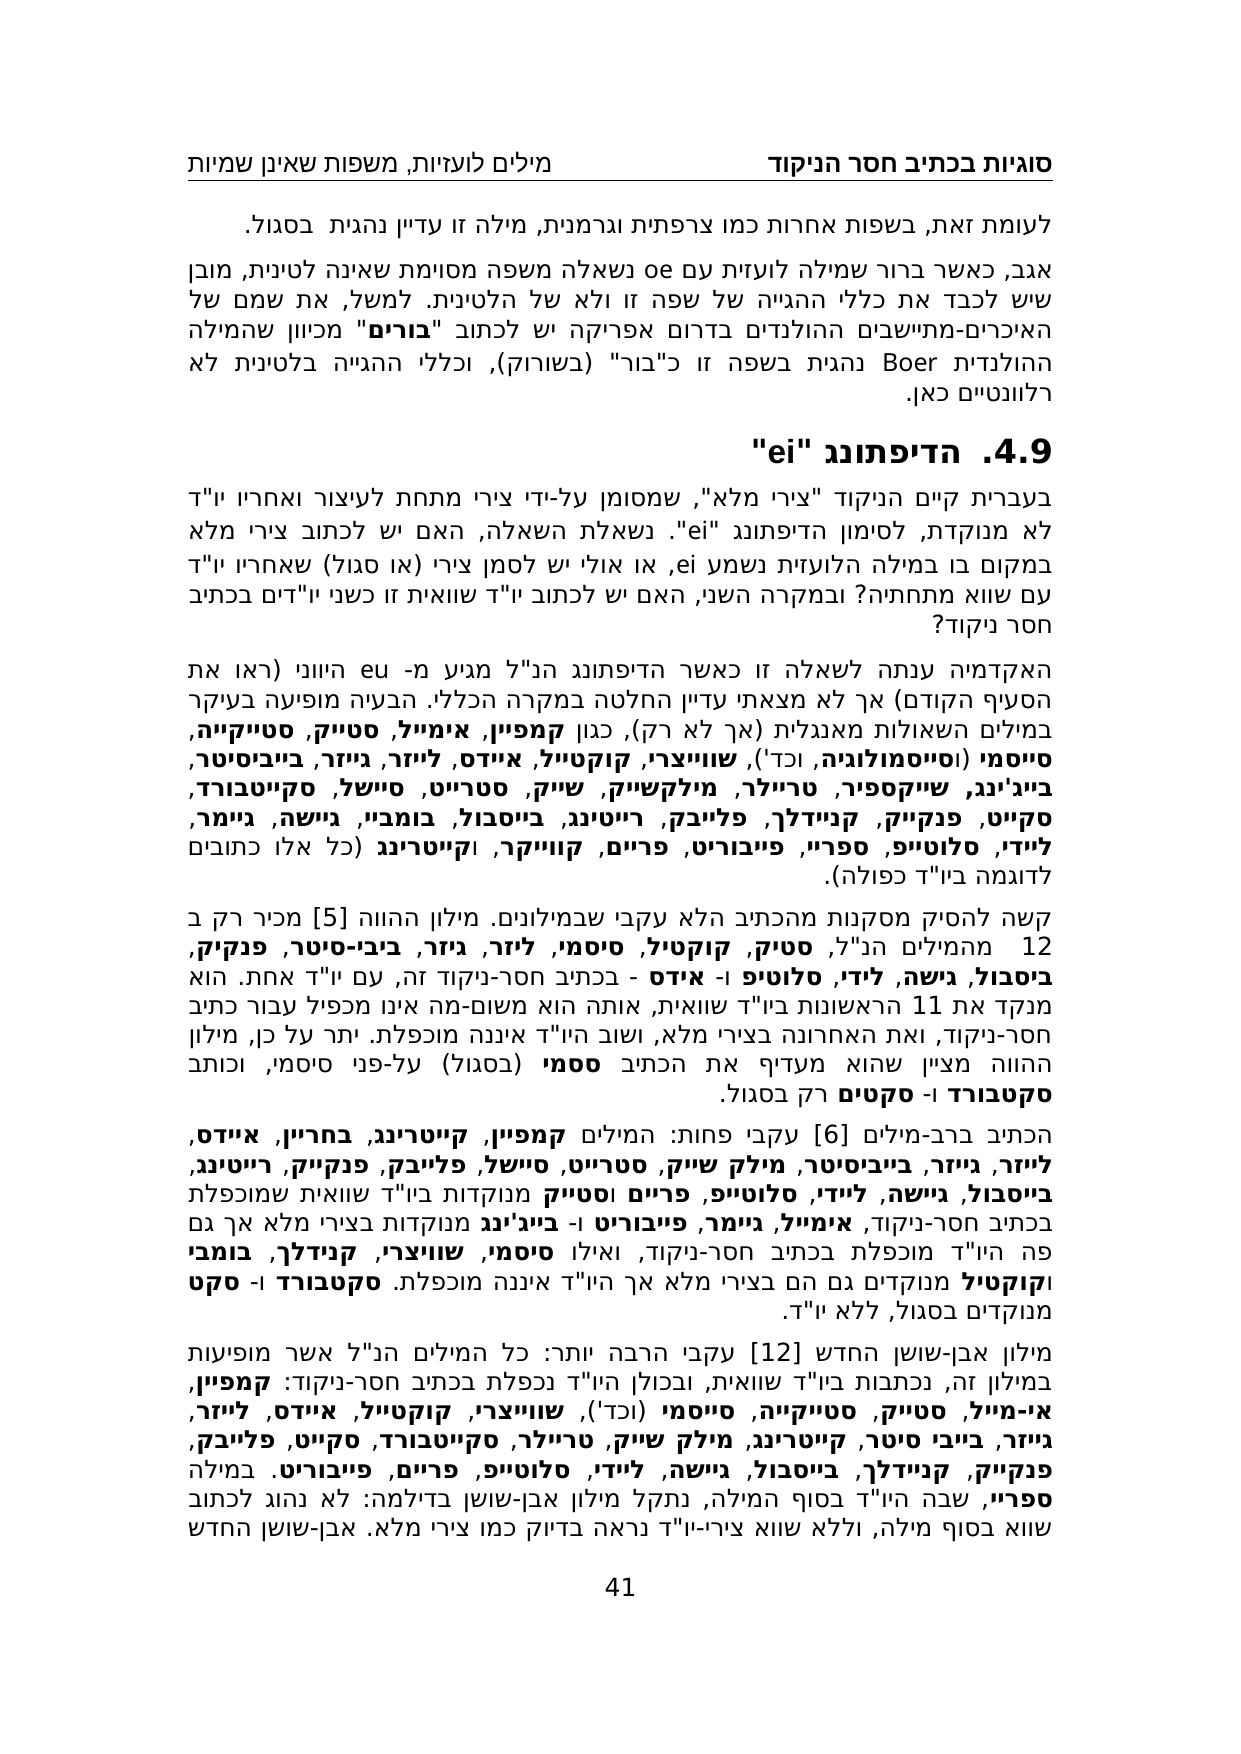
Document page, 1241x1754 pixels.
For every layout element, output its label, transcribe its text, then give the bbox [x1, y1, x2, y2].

text קשה להסיק מסקנות מהכתיב הלא עקבי שבמילונים. מילון ההווה [5] מכיר רק ב12 מהמילים הנ"ל, סטיק, קוקטיל, סיסמי, ליזר, גיזר, ביבי-סיטר, פנקיק, ביסבול, גישה, לידי, סלוטיפ ו- אידס - בכתיב חסר-ניקוד זה, עם יו"ד אחת. הוא מנקד את 11 הראשונות ביו"ד שוואית, אותה הוא משום-מה אינו מכפיל עבור כתיב חסר-ניקוד, ואת האחרונה בצירי מלא, ושוב היו"ד איננה מוכפלת. יתר על כן, מילון ההווה מציין שהוא מעדיף את הכתיב ססמי (בסגול) על-פני סיסמי, וכותב סקטבורד ו- סקטים רק בסגול. [187, 903, 1053, 1108]
text מילון אבן-שושן החדש [12] עקבי הרבה יותר: כל המילים הנ"ל אשר מופיעות במילון זה, נכתבות ביו"ד שוואית, ובכולן היו"ד נכפלת בכתיב חסר-ניקוד: קמפיין, אי-מייל, סטייק, סטייקייה, סייסמי (וכד'), שווייצרי, קוקטייל, איידס, לייזר, גייזר, בייבי סיטר, קייטרינג, מילק שייק, טריילר, סקייטבורד, סקייט, פלייבק, פנקייק, קניידלך, בייסבול, גיישה, ליידי, סלוטייפ, פריים, פייבוריט. במילה ספריי, שבה היו"ד בסוף המילה, נתקל מילון אבן-שושן בדילמה: לא נהוג לכתוב שווא בסוף מילה, וללא שווא צירי-יו"ד נראה בדיוק כמו צירי מלא. אבן-שושן החדש מנקד מילה זו עם צירי מלא (יו"ד סופית ללא ניקוד) אך עדיין כותב שתי יו"דים בכתיב חסר הניקוד. [187, 1338, 1053, 1543]
text אגב, כאשר ברור שמילה לועזית עם oe נשאלה משפה מסוימת שאינה לטינית, מובן שיש לכבד את כללי ההגייה של שפה זו ולא של הלטינית. למשל, את שמם של האיכרים-מתיישבים ההולנדים בדרום אפריקה יש לכתוב "בורים" מכיוון שהמילה ההולנדית Boer נהגית בשפה זו כ"בור" (בשורוק), וכללי ההגייה בלטינית לא רלוונטיים כאן. [187, 252, 1053, 407]
subtitle הדיפתונג "ei" [187, 432, 1053, 471]
text האקדמיה ענתה לשאלה זו כאשר הדיפתונג הנ"ל מגיע מ- eu היווני (ראו את הסעיף הקודם) אך לא מצאתי עדיין החלטה במקרה הכללי. הבעיה מופיעה בעיקר במילים השאולות מאנגלית (אך לא רק), כגון קמפיין, אימייל, סטייק, סטייקייה, סייסמי (וסייסמולוגיה, וכד'), שווייצרי, קוקטייל, איידס, לייזר, גייזר, בייביסיטר, בייג'ינג, שייקספיר, טריילר, מילקשייק, שייק, סטרייט, סיישל, סקייטבורד, סקייט, פנקייק, קניידלך, פלייבק, רייטינג, בייסבול, בומביי, גיישה, גיימר, ליידי, סלוטייפ, ספריי, פייבוריט, פריים, קווייקר, וקייטרינג (כל אלו כתובים לדוגמה ביו"ד כפולה). [187, 652, 1053, 891]
text מדוע, אם כן, רבים כותבים "פיניקי" עם פ"א חרוקה? נראה שזה נובע מהשפעה מאוחרת של הכרות הדוברים עם שפות כמו האנגלית או הרוסית, שבהן oe עברה שינוי הגייה נוסף (אותו great vowel shift שהוזכר לעיל) וכעת כבר נהגית כחיריק. לעומת זאת, בשפות אחרות כמו צרפתית וגרמנית, מילה זו עדיין נהגית בסגול. [187, 210, 1053, 239]
text בעברית קיים הניקוד "צירי מלא", שמסומן על-ידי צירי מתחת לעיצור ואחריו יו"ד לא מנוקדת, לסימון הדיפתונג "ei". נשאלת השאלה, האם יש לכתוב צירי מלא במקום בו במילה הלועזית נשמע ei, או אולי יש לסמן צירי (או סגול) שאחריו יו"ד עם שווא מתחתיה? ובמקרה השני, האם יש לכתוב יו"ד שוואית זו כשני יו"דים בכתיב חסר ניקוד? [187, 483, 1053, 639]
text הכתיב ברב-מילים [6] עקבי פחות: המילים קמפיין, קייטרינג, בחריין, איידס, לייזר, גייזר, בייביסיטר, מילק שייק, סטרייט, סיישל, פלייבק, פנקייק, רייטינג, בייסבול, גיישה, ליידי, סלוטייפ, פריים וסטייק מנוקדות ביו"ד שוואית שמוכפלת בכתיב חסר-ניקוד, אימייל, גיימר, פייבוריט ו- בייג'ינג מנוקדות בצירי מלא אך גם פה היו"ד מוכפלת בכתיב חסר-ניקוד, ואילו סיסמי, שוויצרי, קנידלך, בומבי וקוקטיל מנוקדים גם הם בצירי מלא אך היו"ד איננה מוכפלת. סקטבורד ו- סקט מנוקדים בסגול, ללא יו"ד. [187, 1121, 1053, 1325]
